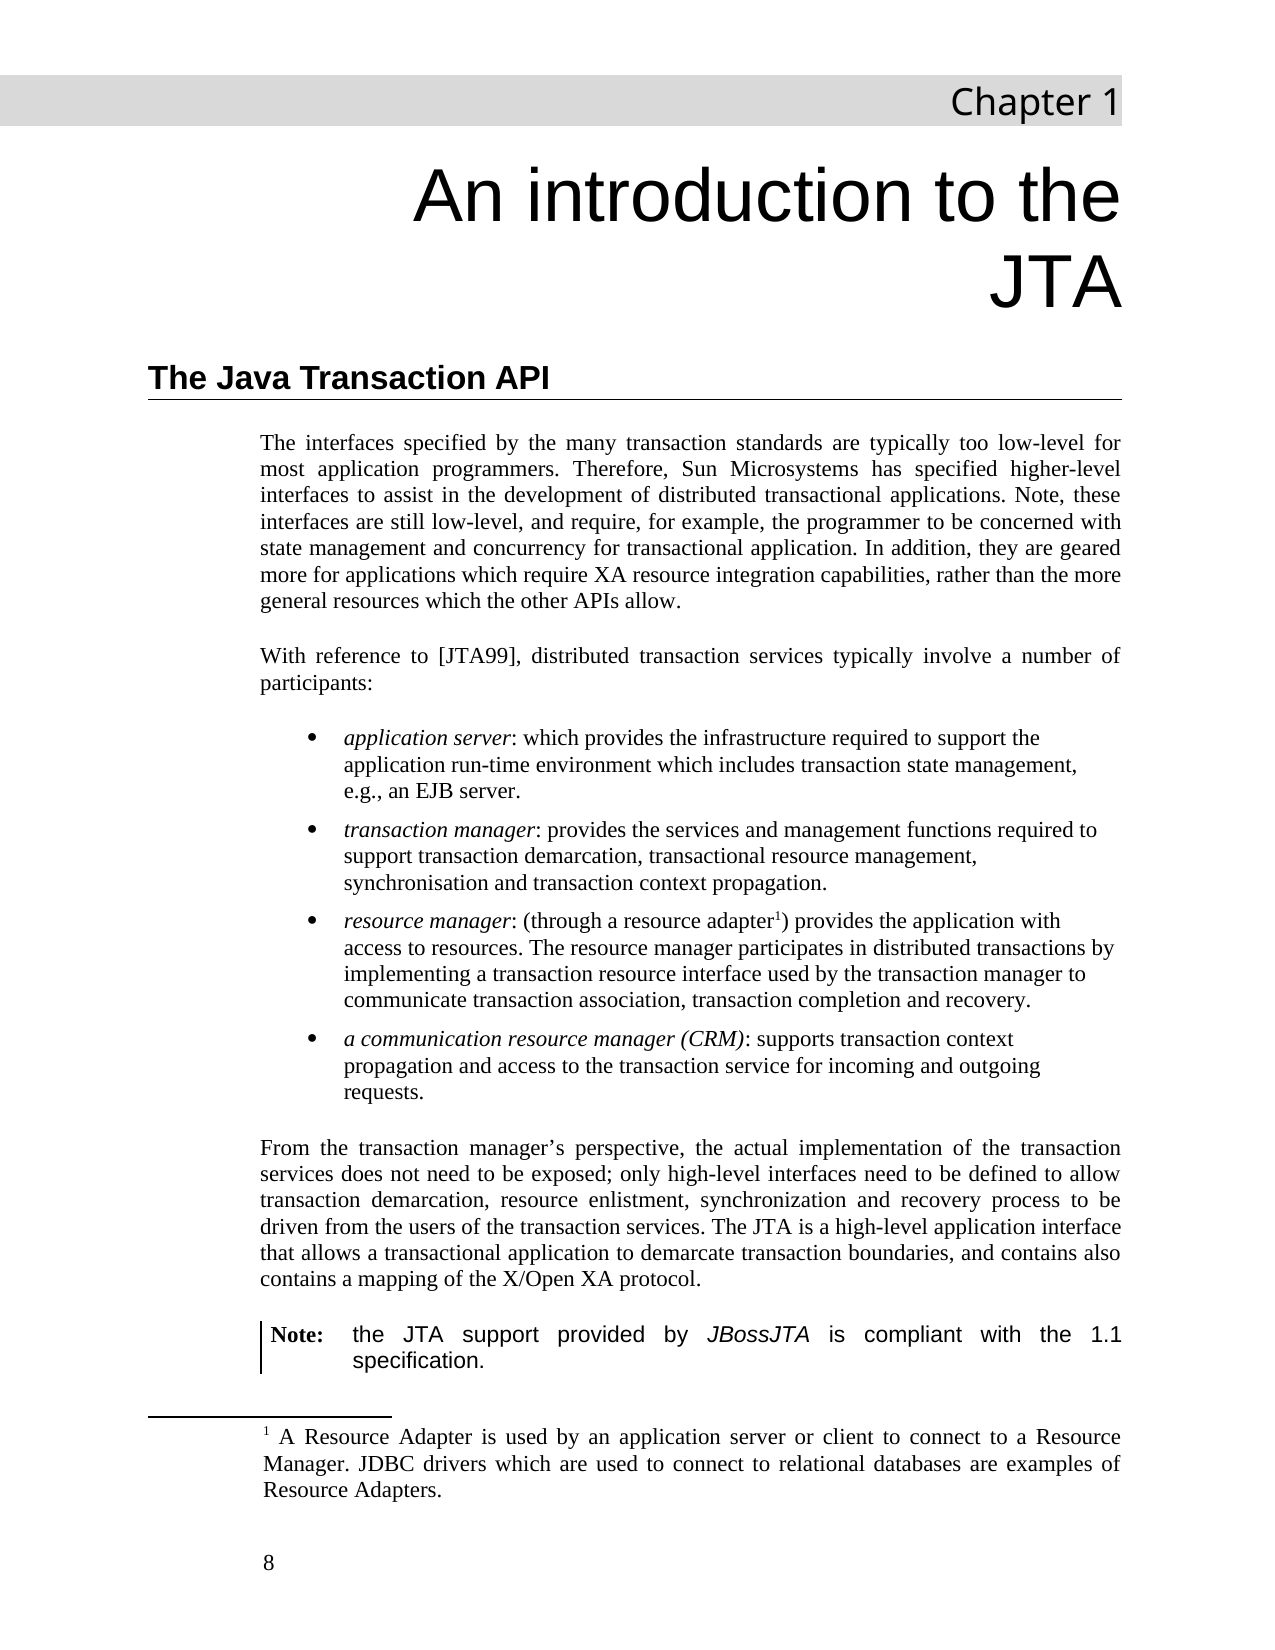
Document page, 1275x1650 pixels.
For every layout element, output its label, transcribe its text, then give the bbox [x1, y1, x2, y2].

list the JTA support provided by JBossJTA is compliant with the 1.1 specification. [262, 1321, 1122, 1374]
subtitle The Java Transaction API [148, 358, 1122, 399]
title An introduction to the JTA [263, 151, 1122, 323]
text The interfaces specified by the many transaction standards are typically too low-level for most application programmers. Therefore, Sun Microsystems has specified higher-level interfaces to assist in the development of distributed transactional applications. Note, these interfaces are still low-level, and require, for example, the programmer to be concerned with state management and concurrency for transactional application. In addition, they are geared more for applications which require XA resource integration capabilities, rather than the more general resources which the other APIs allow. [260, 429, 1122, 613]
list application server: which provides the infrastructure required to support the application run-time environment which includes transaction state management, e.g., an EJB server. [308, 724, 1122, 803]
text With reference to [JTA99], distributed transaction services typically involve a number of participants: [260, 642, 1122, 695]
list a communication resource manager (CRM): supports transaction context propagation and access to the transaction service for incoming and outgoing requests. [308, 1025, 1122, 1104]
list transaction manager: provides the services and management functions required to support transaction demarcation, transactional resource management, synchronisation and transaction context propagation. [308, 816, 1122, 895]
text From the transaction manager’s perspective, the actual implementation of the transaction services does not need to be exposed; only high-level interfaces need to be defined to allow transaction demarcation, resource enlistment, synchronization and recovery process to be driven from the users of the transaction services. The JTA is a high-level application interface that allows a transactional application to demarcate transaction boundaries, and contains also contains a mapping of the X/Open XA protocol. [260, 1134, 1122, 1292]
list resource manager: (through a resource adapter) provides the application with access to resources. The resource manager participates in distributed transactions by implementing a transaction resource interface used by the transaction manager to communicate transaction association, transaction completion and recovery. [308, 907, 1122, 1013]
list A Resource Adapter is used by an application server or client to connect to a Resource Manager. JDBC drivers which are used to connect to relational databases are examples of Resource Adapters. [263, 1423, 1122, 1502]
